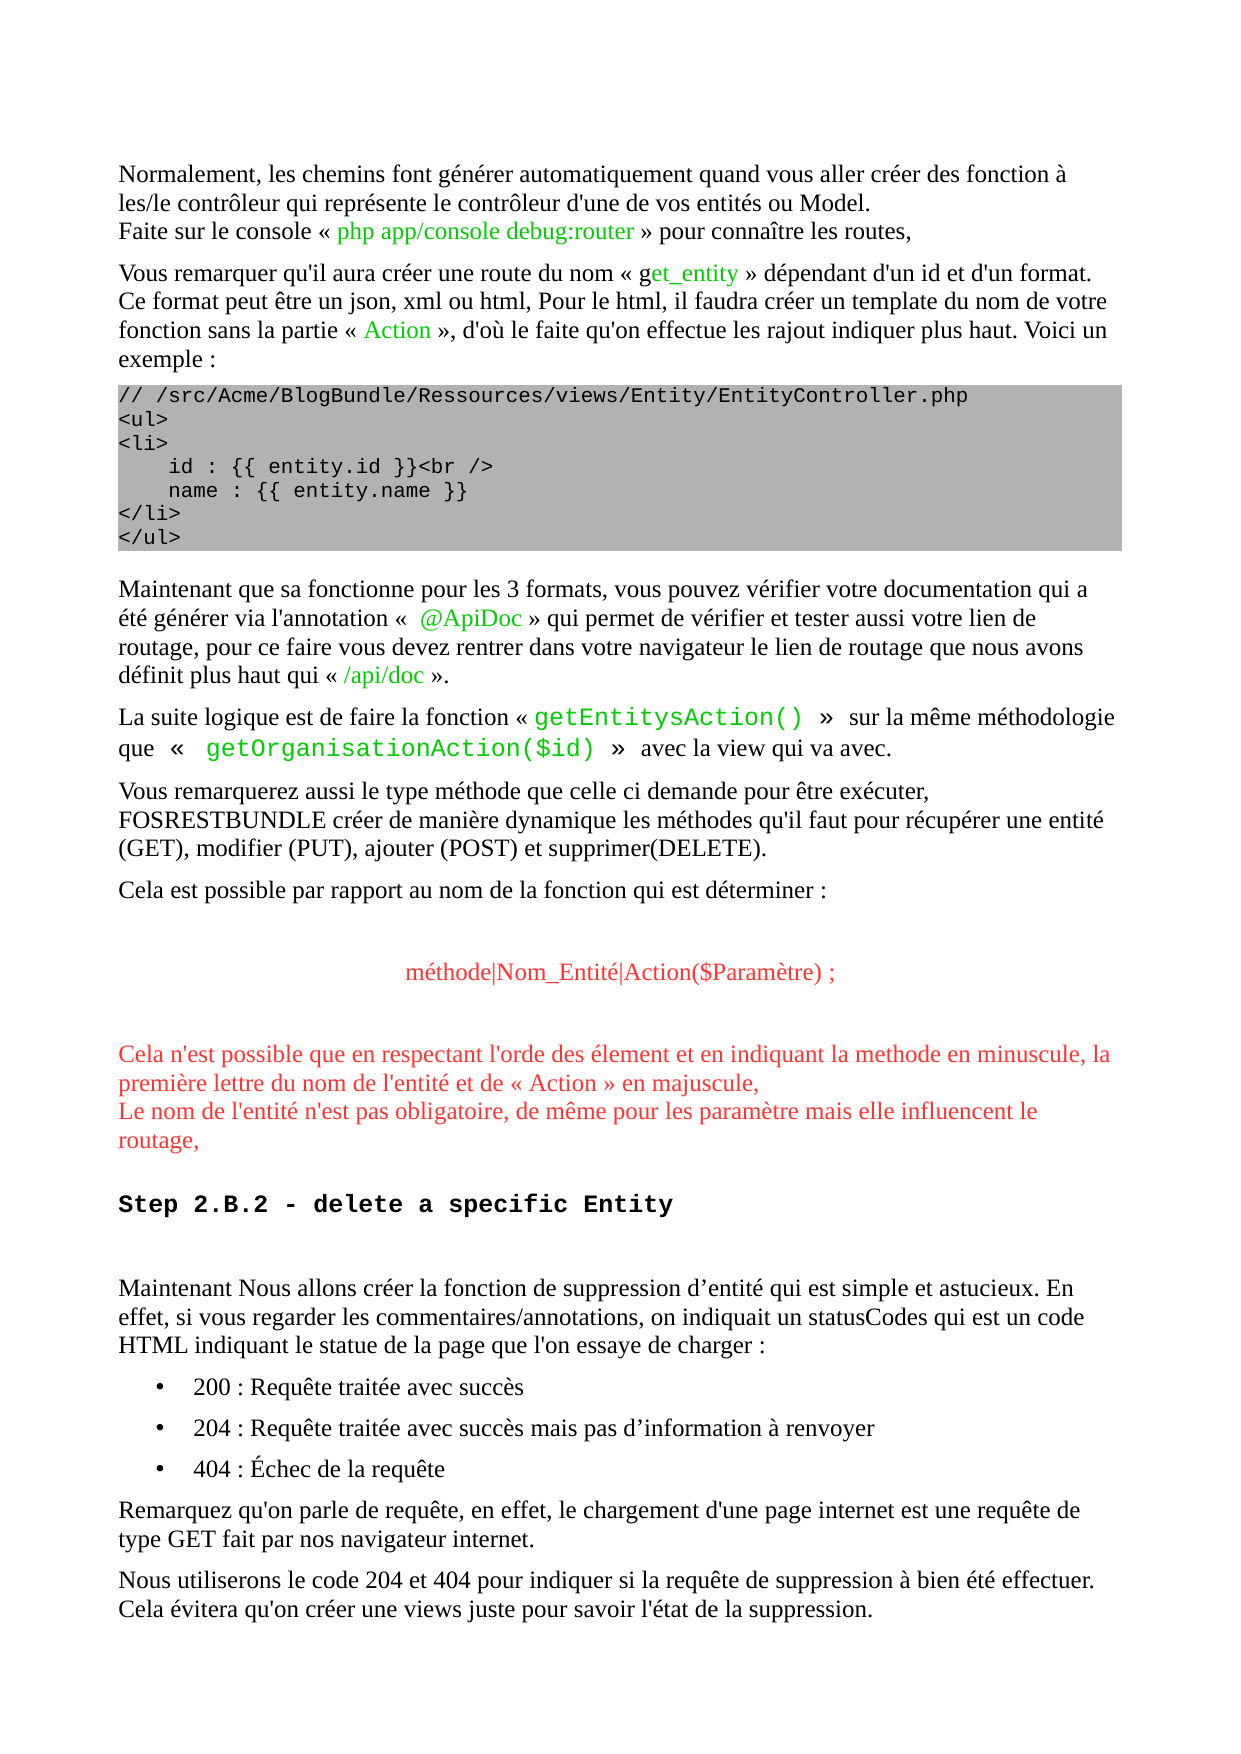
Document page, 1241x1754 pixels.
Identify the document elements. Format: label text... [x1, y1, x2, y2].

text name : {{ entity.name }} [118, 480, 1122, 503]
text id : {{ entity.id }}<br /> [118, 456, 1122, 480]
text Vous remarquer qu'il aura créer une route du nom « get_entity » dépendant d'un id et d'un format. Ce format peut être un json, xml ou html, Pour le html, il faudra créer un template du nom de votre fonction sans la partie « Action », d'où le faite qu'on effectue les rajout indiquer plus haut. Voici un exemple : [118, 258, 1122, 373]
text Nous utiliserons le code 204 et 404 pour indiquer si la requête de suppression à bien été effectuer. Cela évitera qu'on créer une views juste pour savoir l'état de la suppression. [118, 1566, 1122, 1623]
text Cela n'est possible que en respectant l'orde des élement et en indiquant la methode en minuscule, la première lettre du nom de l'entité et de « Action » en majuscule, Le nom de l'entité n'est pas obligatoire, de même pour les paramètre mais elle influencent le routage, [118, 1039, 1122, 1154]
text Vous remarquerez aussi le type méthode que celle ci demande pour être exécuter, FOSRESTBUNDLE créer de manière dynamique les méthodes qu'il faut pour récupérer une entité (GET), modifier (PUT), ajouter (POST) et supprimer(DELETE). [118, 776, 1122, 862]
text méthode|Nom_Entité|Action($Paramètre) ; [118, 957, 1122, 986]
list 204 : Requête traitée avec succès mais pas d’information à renvoyer [156, 1413, 1122, 1442]
list 404 : Échec de la requête [156, 1454, 1122, 1483]
text Remarquez qu'on parle de requête, en effet, le chargement d'une page internet est une requête de type GET fait par nos navigateur internet. [118, 1496, 1122, 1553]
list 200 : Requête traitée avec succès [156, 1372, 1122, 1401]
text Normalement, les chemins font générer automatiquement quand vous aller créer des fonction à les/le contrôleur qui représente le contrôleur d'une de vos entités ou Model. Faite sur le console « php app/console debug:router » pour connaître les routes, [118, 159, 1122, 245]
text <ul> [118, 409, 1122, 432]
text // /src/Acme/BlogBundle/Ressources/views/Entity/EntityController.php [118, 385, 1122, 409]
subtitle Step 2.B.2 - delete a specific Entity [118, 1191, 1122, 1220]
text </ul> [118, 527, 1122, 551]
text La suite logique est de faire la fonction « getEntitysAction() » sur la même méthodologie que « getOrganisationAction($id) » avec la view qui va avec. [118, 702, 1122, 763]
text Maintenant que sa fonctionne pour les 3 formats, vous pouvez vérifier votre documentation qui a été générer via l'annotation « @ApiDoc » qui permet de vérifier et tester aussi votre lien de routage, pour ce faire vous devez rentrer dans votre navigateur le lien de routage que nous avons définit plus haut qui « /api/doc ». [118, 574, 1122, 689]
text Maintenant Nous allons créer la fonction de suppression d’entité qui est simple et astucieux. En effet, si vous regarder les commentaires/annotations, on indiquait un statusCodes qui est un code HTML indiquant le statue de la page que l'on essaye de charger : [118, 1273, 1122, 1359]
text Cela est possible par rapport au nom de la fonction qui est déterminer : [118, 875, 1122, 903]
text <li> [118, 432, 1122, 456]
text </li> [118, 503, 1122, 527]
